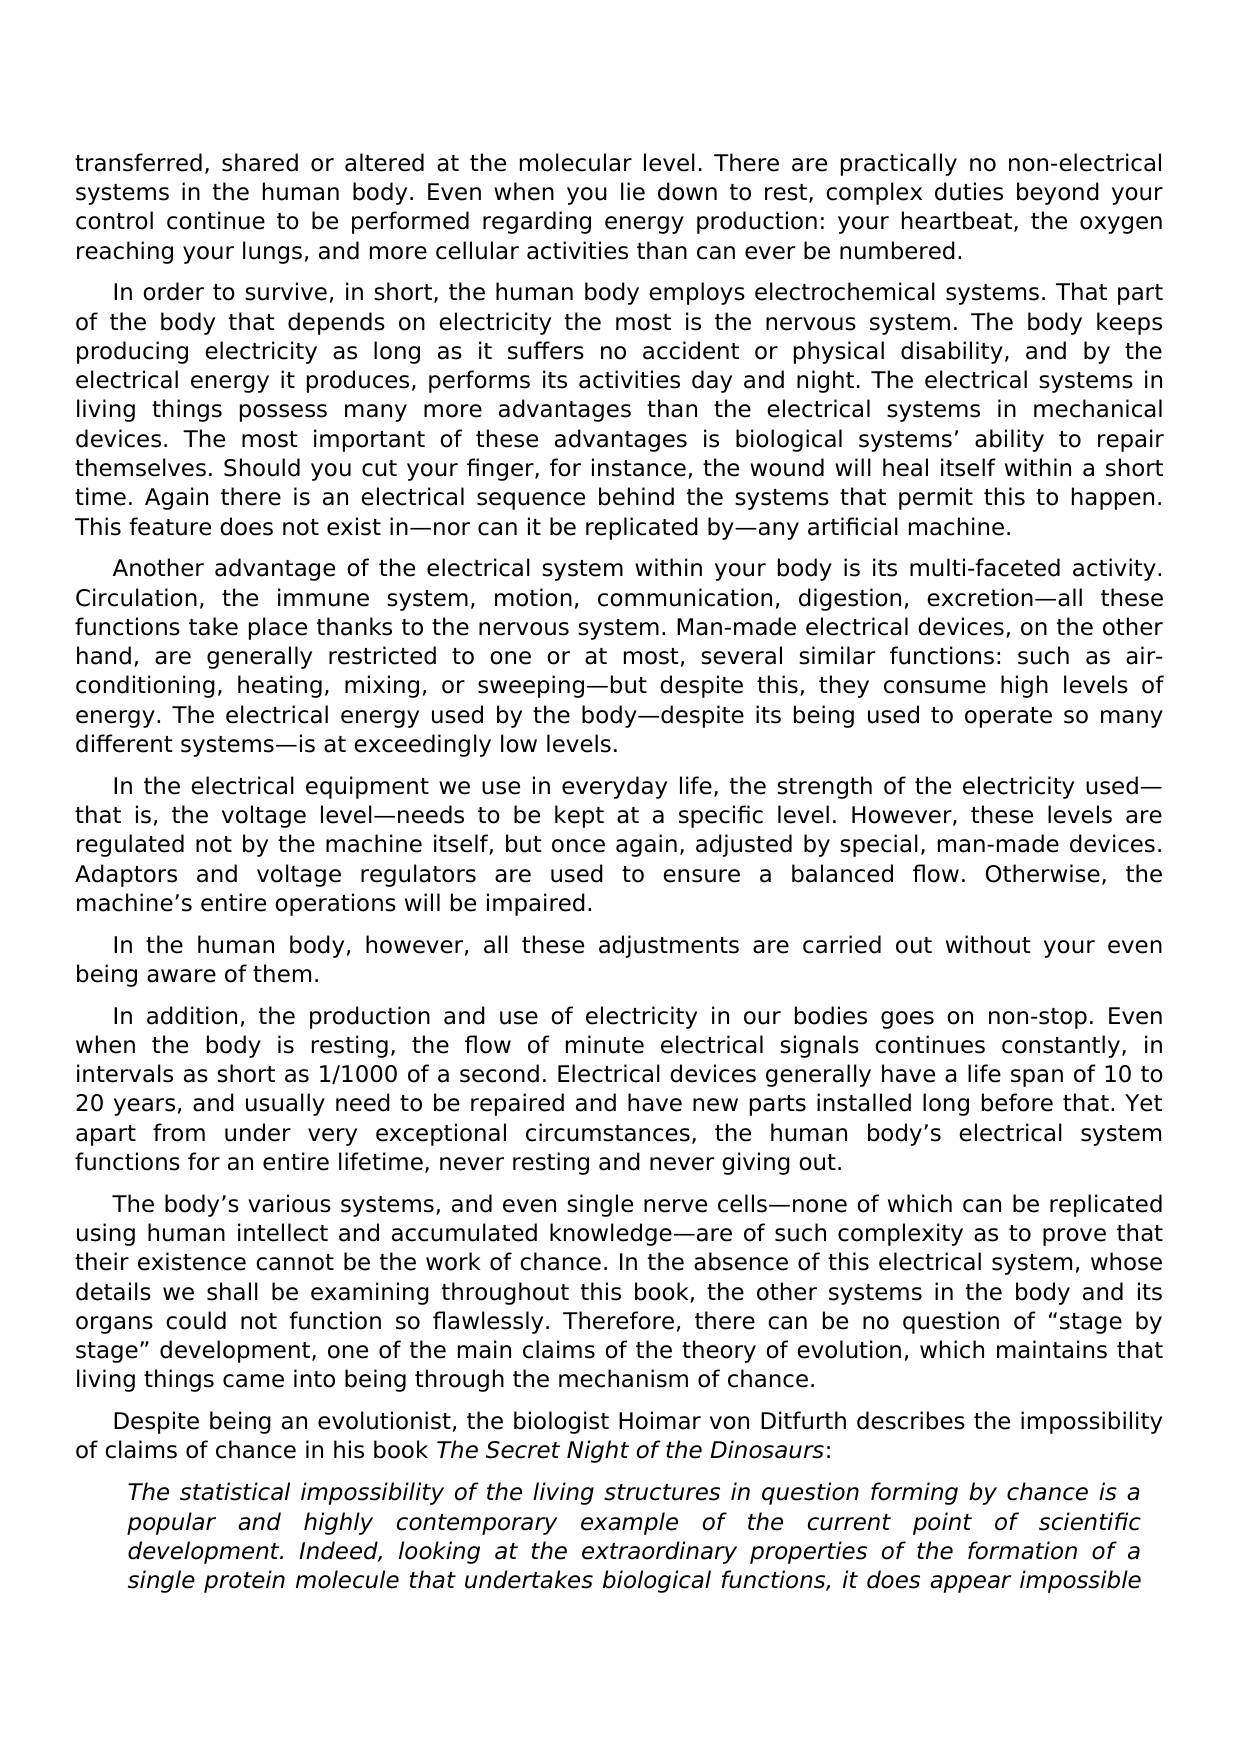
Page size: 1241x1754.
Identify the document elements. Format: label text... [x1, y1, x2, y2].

text In order to survive, in short, the human body employs electrochemical systems. That part of the body that depends on electricity the most is the nervous system. The body keeps producing electricity as long as it suffers no accident or physical disability, and by the electrical energy it produces, performs its activities day and night. The electrical systems in living things possess many more advantages than the electrical systems in mechanical devices. The most important of these advantages is biological systems’ ability to repair themselves. Should you cut your finger, for instance, the wound will heal itself within a short time. Again there is an electrical sequence behind the systems that permit this to happen. This feature does not exist in—nor can it be replicated by—any artificial machine. [75, 279, 1165, 540]
text In the human body, however, all these adjustments are carried out without your even being aware of them. [75, 932, 1165, 988]
text Despite being an evolutionist, the biologist Hoimar von Ditfurth describes the impossibility of claims of chance in his book The Secret Night of the Dinosaurs: [75, 1408, 1165, 1464]
text The body’s various systems, and even single nerve cells—none of which can be replicated using human intellect and accumulated knowledge—are of such complexity as to prove that their existence cannot be the work of chance. In the absence of this electrical system, whose details we shall be examining throughout this book, the other systems in the body and its organs could not function so flawlessly. Therefore, there can be no question of “stage by stage” development, one of the main claims of the theory of evolution, which maintains that living things came into being through the mechanism of chance. [75, 1191, 1165, 1393]
text In addition, the production and use of electricity in our bodies goes on non-stop. Even when the body is resting, the flow of minute electrical signals continues constantly, in intervals as short as 1/1000 of a second. Electrical devices generally have a life span of 10 to 20 years, and usually need to be repaired and have new parts installed long before that. Yet apart from under very exceptional circumstances, the human body’s electrical system functions for an entire lifetime, never resting and never giving out. [75, 1003, 1165, 1176]
text The statistical impossibility of the living structures in question forming by chance is a popular and highly contemporary example of the current point of scientific development. Indeed, looking at the extraordinary properties of the formation of a single protein molecule that undertakes biological functions, it does appear impossible [127, 1479, 1143, 1594]
text transferred, shared or altered at the molecular level. There are practically no non-electrical systems in the human body. Even when you lie down to rest, complex duties beyond your control continue to be performed regarding energy production: your heartbeat, the oxygen reaching your lungs, and more cellular activities than can ever be numbered. [75, 150, 1165, 264]
text Another advantage of the electrical system within your body is its multi-faceted activity. Circulation, the immune system, motion, communication, digestion, excretion—all these functions take place thanks to the nervous system. Man-made electrical devices, on the other hand, are generally restricted to one or at most, several similar functions: such as air-conditioning, heating, mixing, or sweeping—but despite this, they consume high levels of energy. The electrical energy used by the body—despite its being used to operate so many different systems—is at exceedingly low levels. [75, 556, 1165, 758]
text In the electrical equipment we use in everyday life, the strength of the electricity used—that is, the voltage level—needs to be kept at a specific level. However, these levels are regulated not by the machine itself, but once again, adjusted by special, man-made devices. Adaptors and voltage regulators are used to ensure a balanced flow. Otherwise, the machine’s entire operations will be impaired. [75, 773, 1165, 917]
